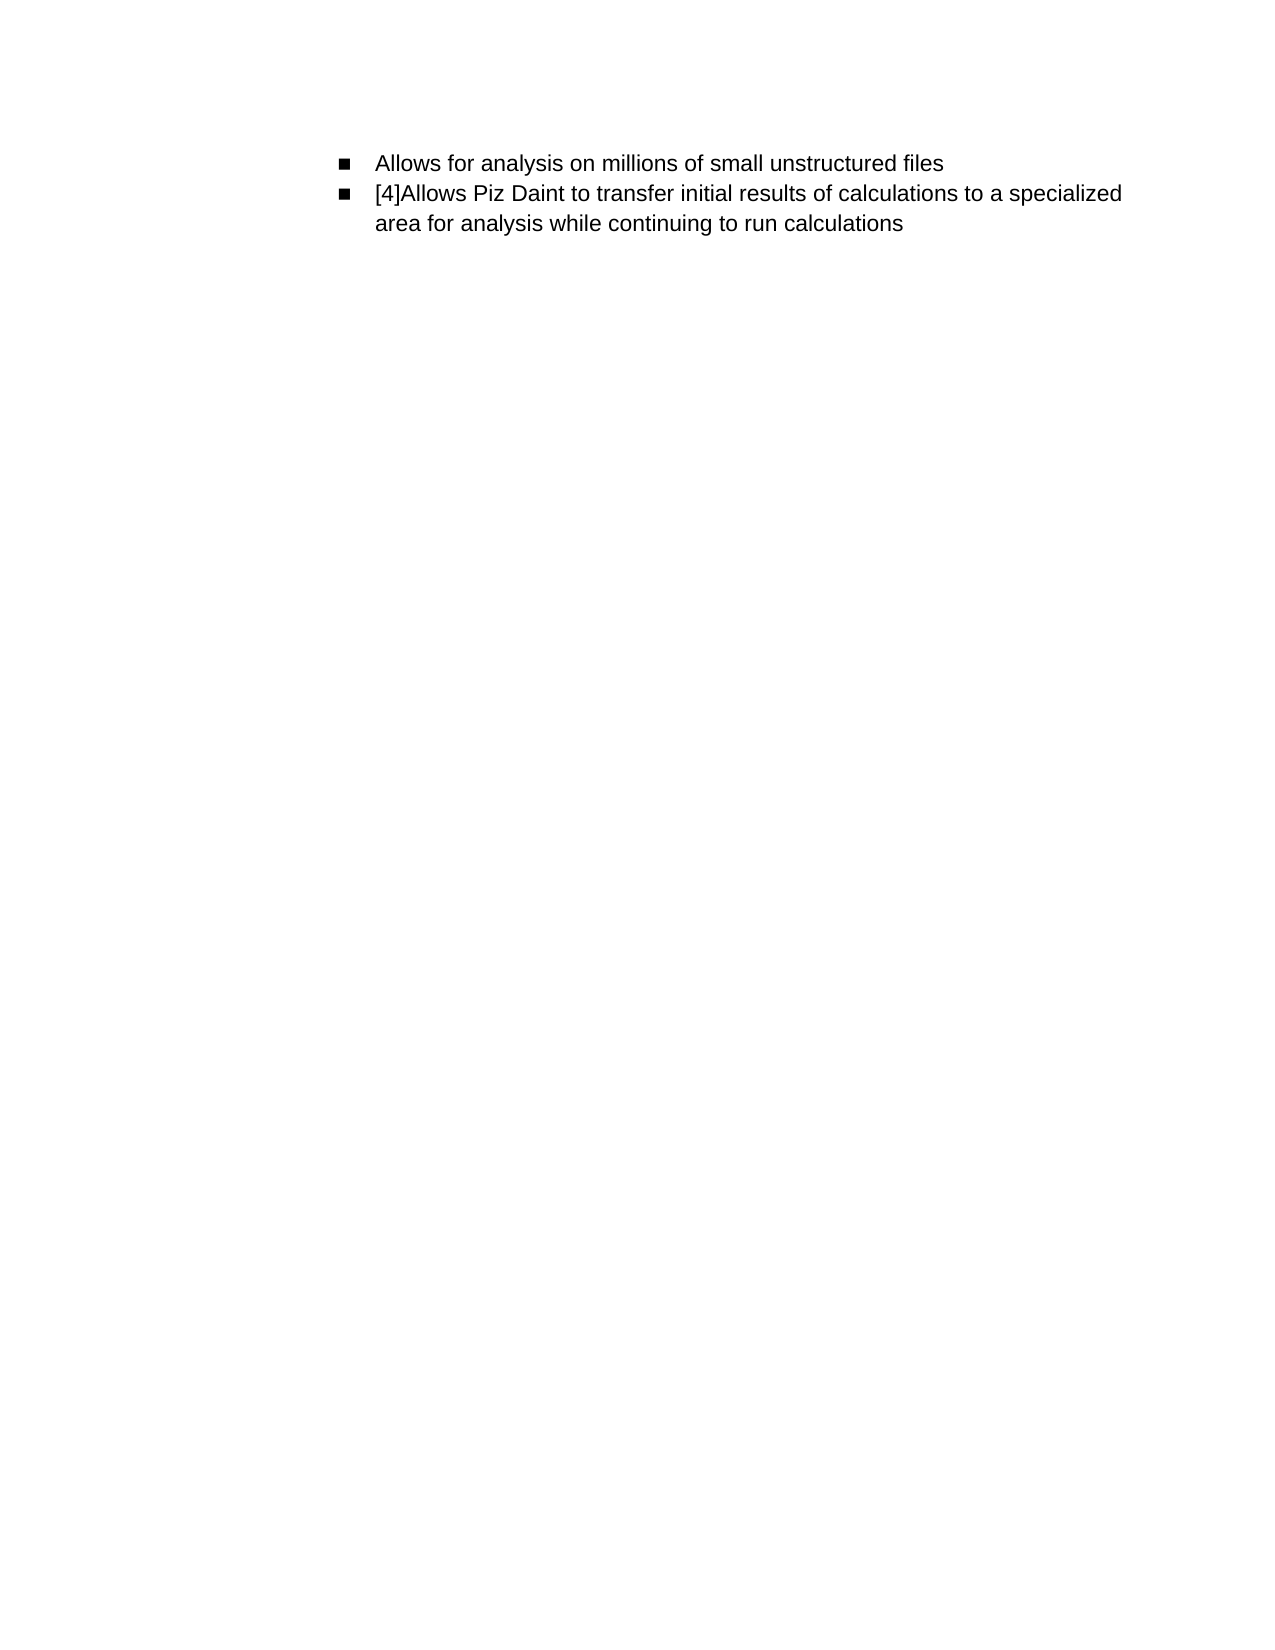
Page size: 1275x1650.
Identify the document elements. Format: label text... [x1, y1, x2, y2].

list Allows for analysis on millions of small unstructured files [337, 150, 1125, 176]
list [4]Allows Piz Daint to transfer initial results of calculations to a specialized area for analysis while continuing to run calculations [337, 180, 1125, 237]
